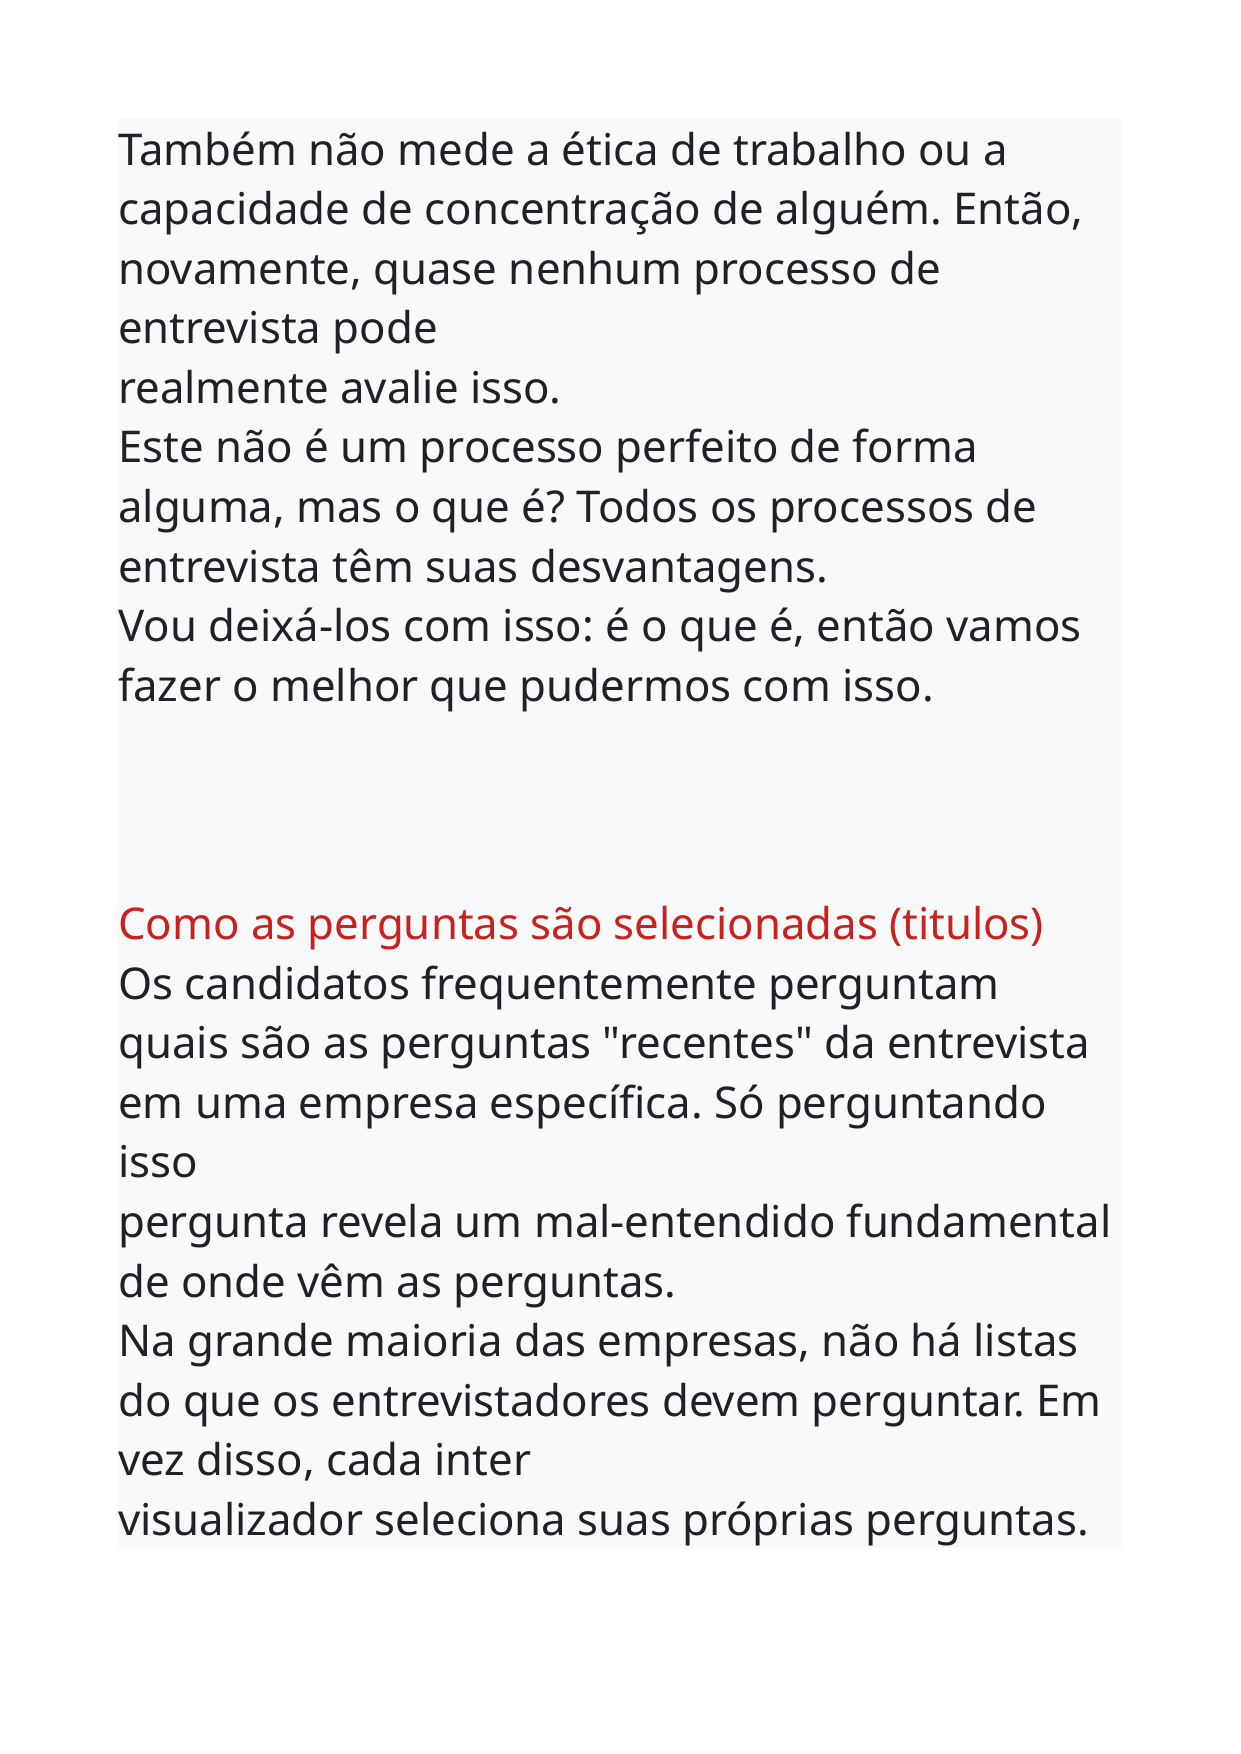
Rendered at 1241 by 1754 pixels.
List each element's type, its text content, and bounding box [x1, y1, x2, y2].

text Este não é um processo perfeito de forma alguma, mas o que é? Todos os processos de entrevista têm suas desvantagens. [118, 416, 1122, 595]
text pergunta revela um mal-entendido fundamental de onde vêm as perguntas. [118, 1191, 1122, 1310]
text Também não mede a ética de trabalho ou a capacidade de concentração de alguém. Então, novamente, quase nenhum processo de entrevista pode [118, 118, 1122, 356]
text Vou deixá-los com isso: é o que é, então vamos fazer o melhor que pudermos com isso. [118, 595, 1122, 714]
text Como as perguntas são selecionadas (titulos) [118, 833, 1122, 952]
text Na grande maioria das empresas, não há listas do que os entrevistadores devem perguntar. Em vez disso, cada inter [118, 1310, 1122, 1488]
text visualizador seleciona suas próprias perguntas. [118, 1488, 1122, 1548]
text Os candidatos frequentemente perguntam quais são as perguntas "recentes" da entrevista em uma empresa específica. Só perguntando isso [118, 952, 1122, 1191]
text realmente avalie isso. [118, 356, 1122, 416]
